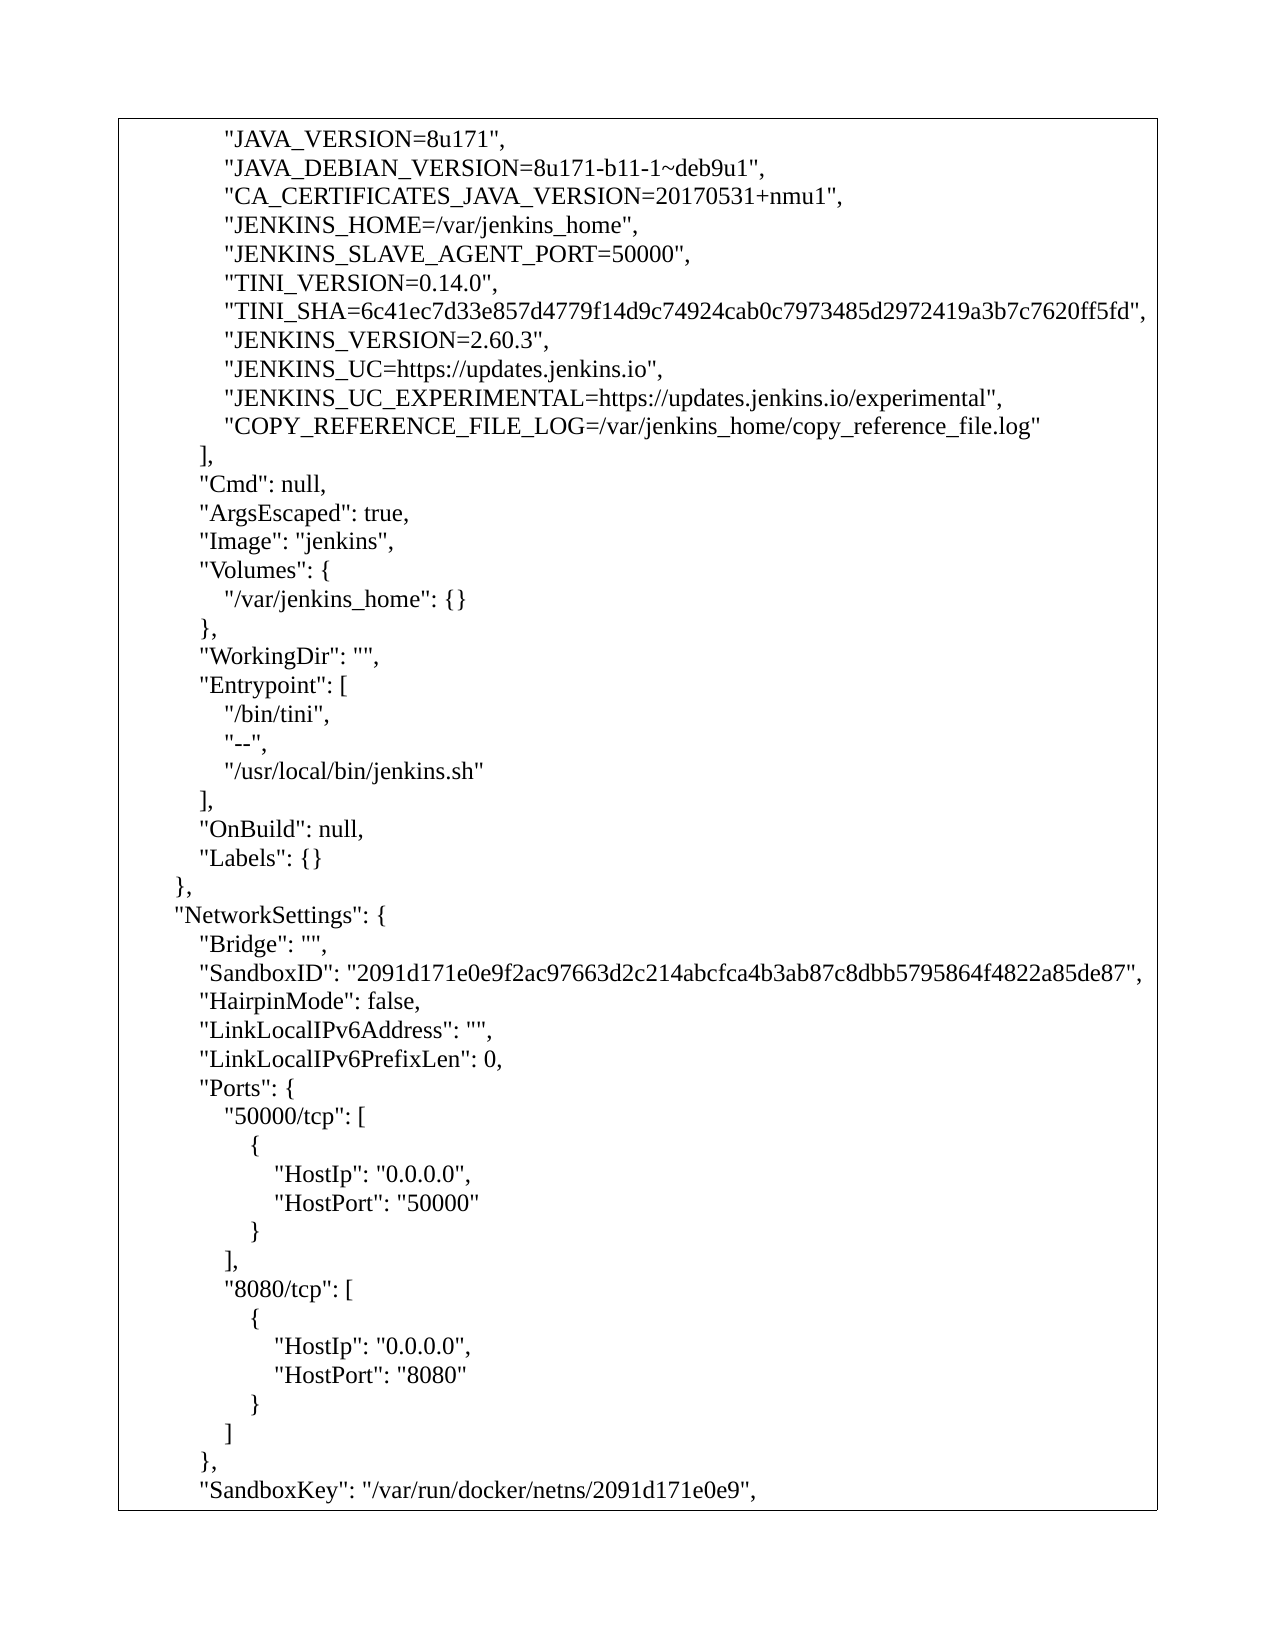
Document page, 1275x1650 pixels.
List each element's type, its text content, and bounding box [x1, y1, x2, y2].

table_header "JAVA_VERSION=8u171", "JAVA_DEBIAN_VERSION=8u171-b11-1~deb9u1", "CA_CERTIFICATES_JAVA_VERSION=20170531+nmu1", "JENKINS_HOME=/var/jenkins_home", "JENKINS_SLAVE_AGENT_PORT=50000", "TINI_VERSION=0.14.0", "TINI_SHA=6c41ec7d33e857d4779f14d9c74924cab0c7973485d2972419a3b7c7620ff5fd", "JENKINS_VERSION=2.60.3", "JENKINS_UC=https://updates.jenkins.io", "JENKINS_UC_EXPERIMENTAL=https://updates.jenkins.io/experimental", "COPY_REFERENCE_FILE_LOG=/var/jenkins_home/copy_reference_file.log" ], "Cmd": null, "ArgsEscaped": true, "Image": "jenkins", "Volumes": { "/var/jenkins_home": {} }, "WorkingDir": "", "Entrypoint": [ "/bin/tini", "--", "/usr/local/bin/jenkins.sh" ], "OnBuild": null, "Labels": {} }, "NetworkSettings": { "Bridge": "", "SandboxID": "2091d171e0e9f2ac97663d2c214abcfca4b3ab87c8dbb5795864f4822a85de87", "HairpinMode": false, "LinkLocalIPv6Address": "", "LinkLocalIPv6PrefixLen": 0, "Ports": { "50000/tcp": [ { "HostIp": "0.0.0.0", "HostPort": "50000" } ], "8080/tcp": [ { "HostIp": "0.0.0.0", "HostPort": "8080" } ] }, "SandboxKey": "/var/run/docker/netns/2091d171e0e9", [119, 119, 1157, 1510]
